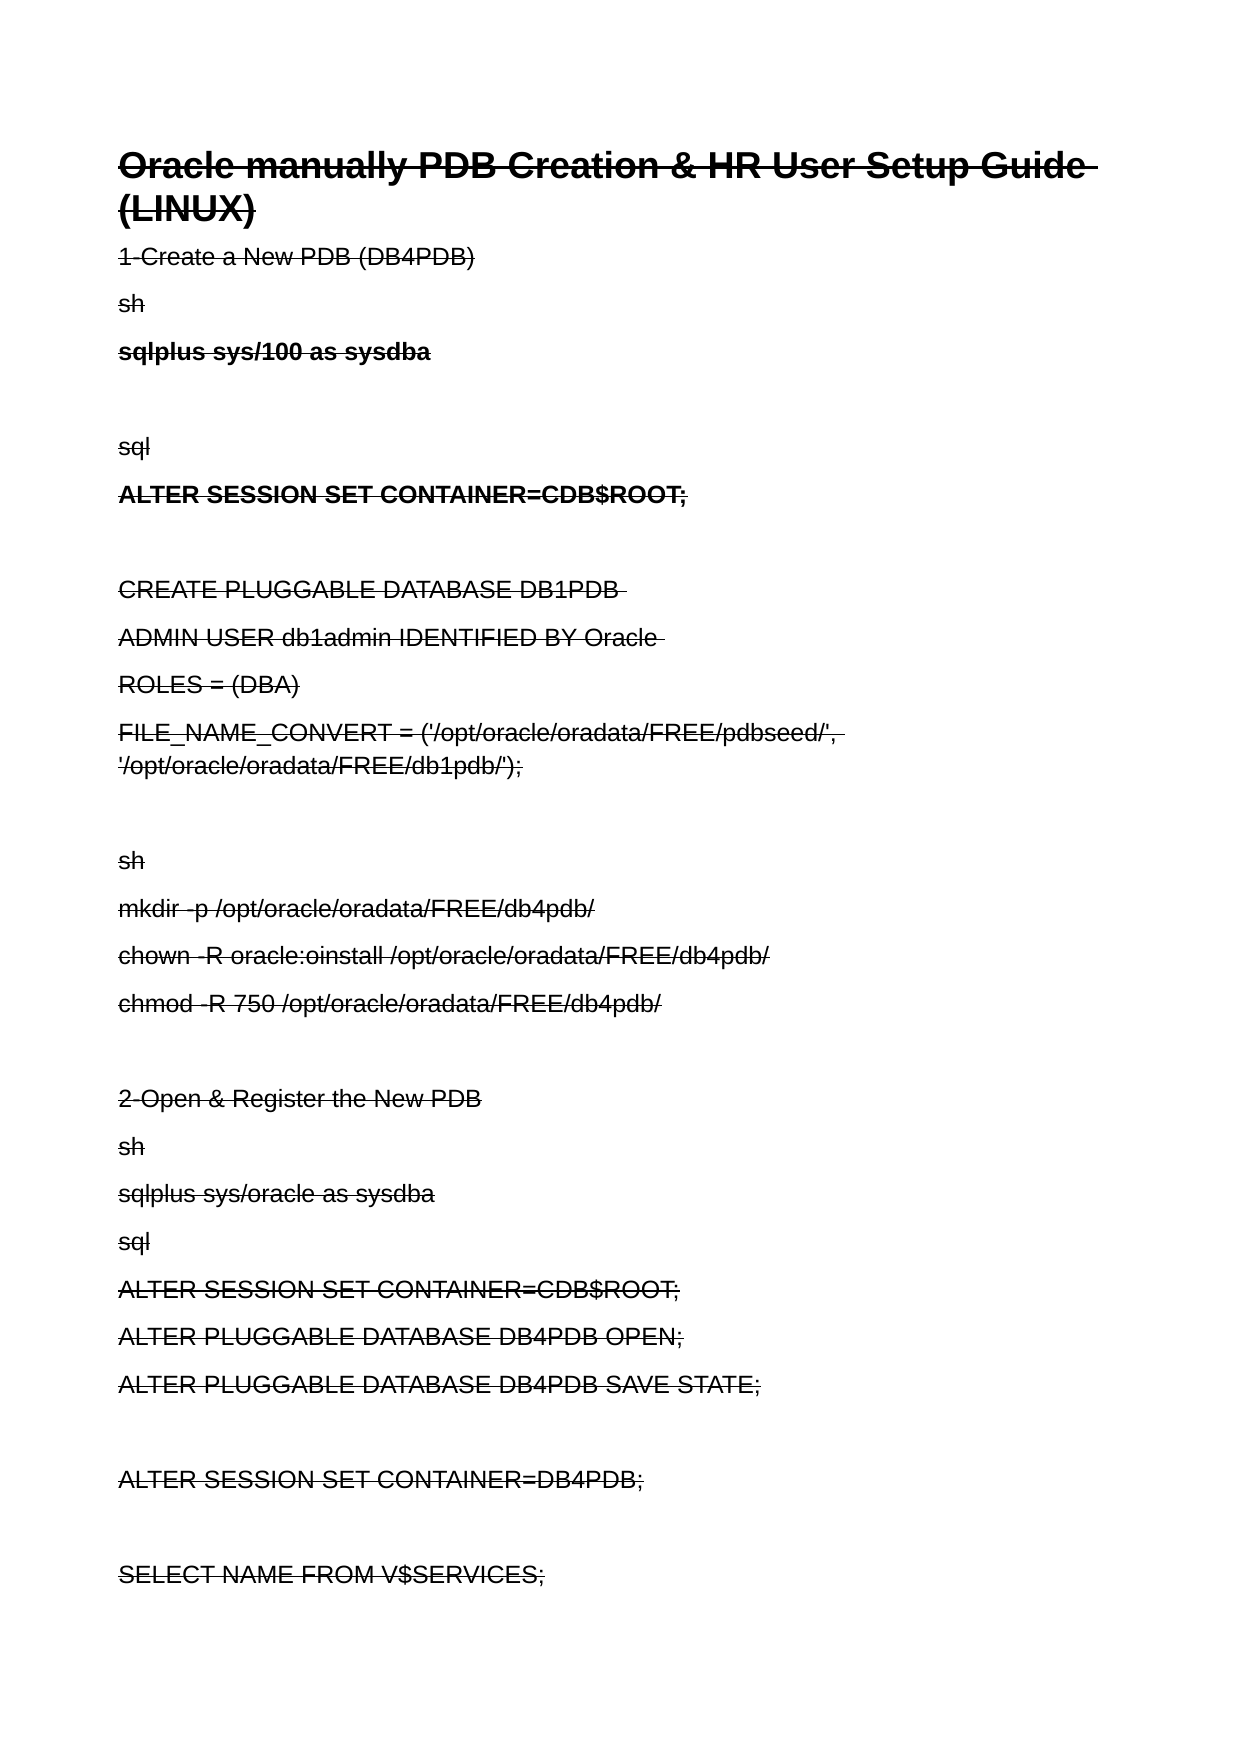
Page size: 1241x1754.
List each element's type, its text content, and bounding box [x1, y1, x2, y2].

text chmod -R 750 /opt/oracle/oradata/FREE/db4pdb/ [118, 989, 1122, 1018]
text sql [118, 1227, 1122, 1256]
text ALTER SESSION SET CONTAINER=CDB$ROOT; [118, 480, 1122, 509]
text FILE_NAME_CONVERT = ('/opt/oracle/oradata/FREE/pdbseed/', '/opt/oracle/oradata/FREE/db1pdb/'); [118, 718, 1122, 780]
text ALTER PLUGGABLE DATABASE DB4PDB SAVE STATE; [118, 1370, 1122, 1398]
text ADMIN USER db1admin IDENTIFIED BY Oracle [118, 623, 1122, 651]
text sh [118, 846, 1122, 875]
text SELECT NAME FROM V$SERVICES; [118, 1560, 1122, 1589]
text ALTER SESSION SET CONTAINER=DB4PDB; [118, 1465, 1122, 1494]
text 2-Open & Register the New PDB [118, 1084, 1122, 1113]
text sh [118, 289, 1122, 318]
text sh [118, 1132, 1122, 1161]
text sql [118, 432, 1122, 461]
text ALTER PLUGGABLE DATABASE DB4PDB OPEN; [118, 1322, 1122, 1351]
text chown -R oracle:oinstall /opt/oracle/oradata/FREE/db4pdb/ [118, 941, 1122, 970]
text sqlplus sys/100 as sysdba [118, 337, 1122, 366]
text ALTER SESSION SET CONTAINER=CDB$ROOT; [118, 1274, 1122, 1303]
text 1-Create a New PDB (DB4PDB) [118, 242, 1122, 271]
text ROLES = (DBA) [118, 670, 1122, 699]
text mkdir -p /opt/oracle/oradata/FREE/db4pdb/ [118, 894, 1122, 922]
subtitle Oracle manually PDB Creation & HR User Setup Guide (LINUX) [118, 143, 1122, 229]
text CREATE PLUGGABLE DATABASE DB1PDB [118, 575, 1122, 604]
text sqlplus sys/oracle as sysdba [118, 1179, 1122, 1208]
